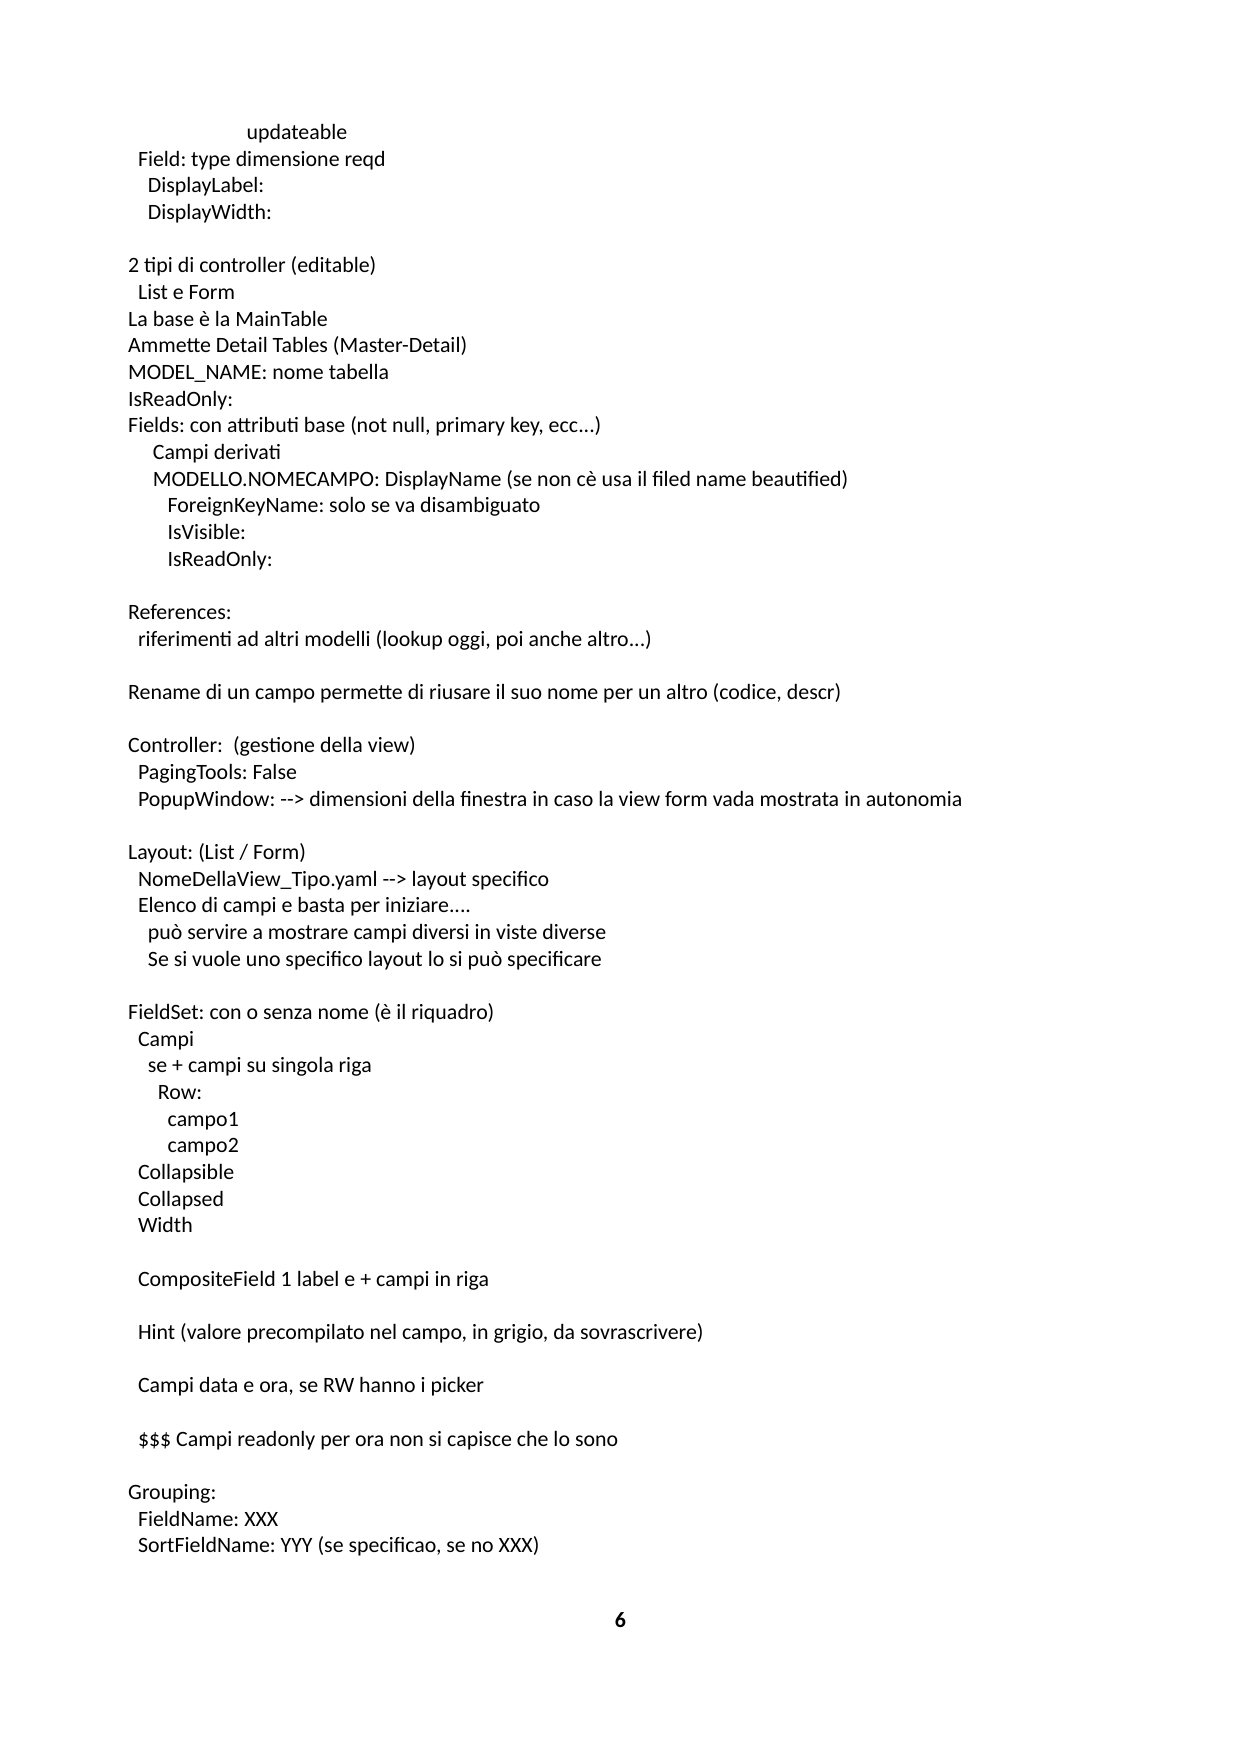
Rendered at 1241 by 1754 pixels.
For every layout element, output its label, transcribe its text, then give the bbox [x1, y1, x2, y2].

text PagingTools: False [118, 758, 1122, 785]
text ForeignKeyName: solo se va disambiguato [118, 491, 1122, 518]
text updateable [118, 118, 1122, 145]
text IsReadOnly: [118, 545, 1122, 571]
text List e Form [118, 278, 1122, 305]
text 2 tipi di controller (editable) [118, 251, 1122, 278]
text SortFieldName: YYY (se specificao, se no XXX) [118, 1531, 1122, 1558]
text CompositeField 1 label e + campi in riga [118, 1265, 1122, 1291]
text Campi derivati [118, 438, 1122, 465]
text riferimenti ad altri modelli (lookup oggi, poi anche altro...) [118, 625, 1122, 651]
text Controller: (gestione della view) [118, 731, 1122, 758]
text FieldSet: con o senza nome (è il riquadro) [118, 998, 1122, 1025]
text campo2 [118, 1131, 1122, 1158]
text Campi [118, 1025, 1122, 1051]
text La base è la MainTable [118, 305, 1122, 331]
text Rename di un campo permette di riusare il suo nome per un altro (codice, descr) [118, 678, 1122, 705]
text IsVisible: [118, 518, 1122, 545]
text Collapsible [118, 1158, 1122, 1185]
text Ammette Detail Tables (Master-Detail) [118, 331, 1122, 358]
text Width [118, 1211, 1122, 1238]
text DisplayWidth: [118, 198, 1122, 225]
text IsReadOnly: [118, 385, 1122, 411]
text Field: type dimensione reqd [118, 145, 1122, 171]
text campo1 [118, 1105, 1122, 1131]
text Collapsed [118, 1185, 1122, 1211]
text FieldName: XXX [118, 1505, 1122, 1531]
text Row: [118, 1078, 1122, 1105]
text Elenco di campi e basta per iniziare.... [118, 891, 1122, 918]
text References: [118, 598, 1122, 625]
text Grouping: [118, 1478, 1122, 1505]
text $$$ Campi readonly per ora non si capisce che lo sono [118, 1425, 1122, 1451]
text MODELLO.NOMECAMPO: DisplayName (se non cè usa il filed name beautified) [118, 465, 1122, 491]
text Layout: (List / Form) [118, 838, 1122, 865]
text se + campi su singola riga [118, 1051, 1122, 1078]
text PopupWindow: --> dimensioni della finestra in caso la view form vada mostrata in autonomia [118, 785, 1122, 811]
text Campi data e ora, se RW hanno i picker [118, 1371, 1122, 1398]
text DisplayLabel: [118, 171, 1122, 198]
text NomeDellaView_Tipo.yaml --> layout specifico [118, 865, 1122, 891]
text Fields: con attributi base (not null, primary key, ecc...) [118, 411, 1122, 438]
text può servire a mostrare campi diversi in viste diverse [118, 918, 1122, 945]
text MODEL_NAME: nome tabella [118, 358, 1122, 385]
text Se si vuole uno specifico layout lo si può specificare [118, 945, 1122, 971]
text Hint (valore precompilato nel campo, in grigio, da sovrascrivere) [118, 1318, 1122, 1345]
